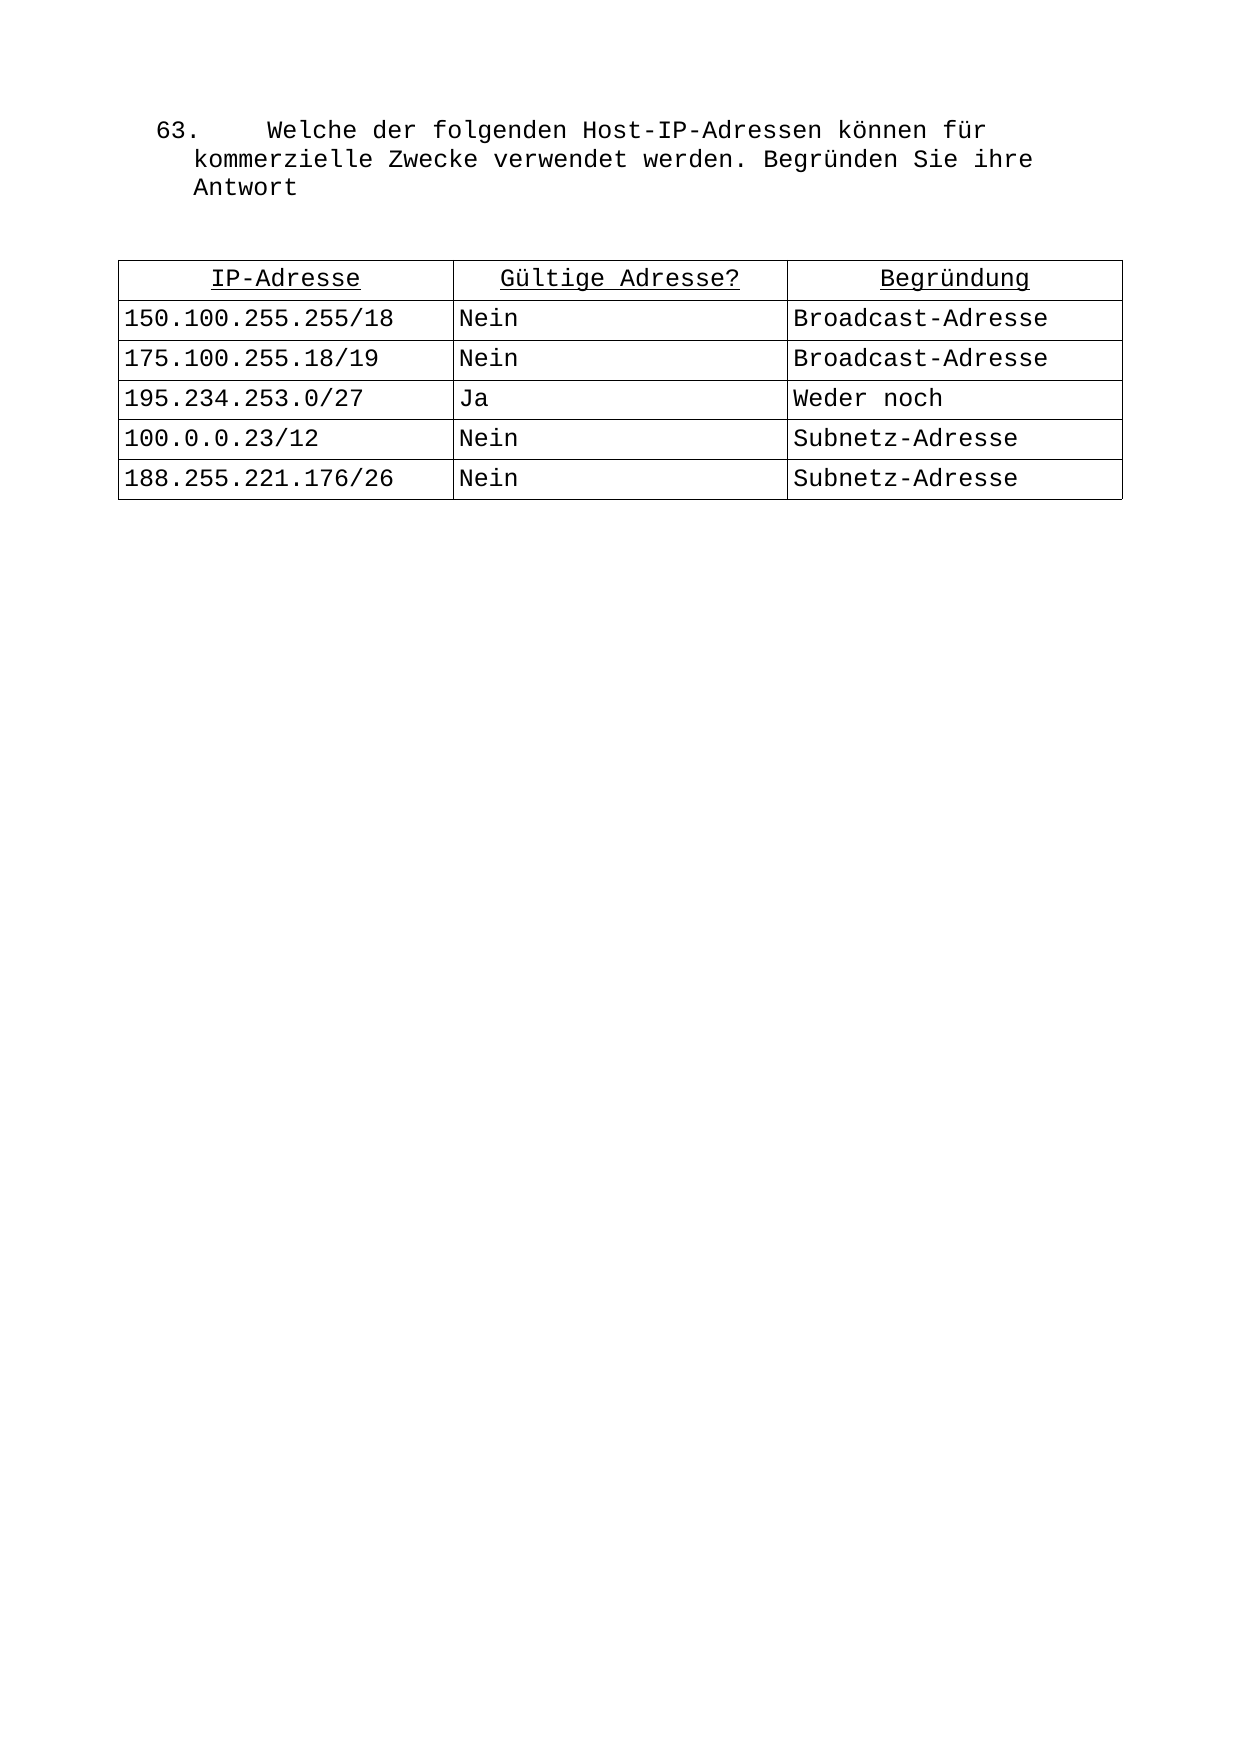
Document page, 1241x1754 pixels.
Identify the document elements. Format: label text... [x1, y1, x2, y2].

table_cell 150.100.255.255/18 [119, 301, 453, 339]
table_cell Ja [454, 381, 787, 419]
table_header Begründung [788, 261, 1122, 300]
table_cell Nein [454, 341, 787, 379]
table_cell Nein [454, 460, 787, 499]
table_header Gültige Adresse? [454, 261, 787, 300]
table_cell Nein [454, 420, 787, 459]
table_header IP-Adresse [119, 261, 453, 300]
table_cell 195.234.253.0/27 [119, 381, 453, 419]
list Welche der folgenden Host-IP-Adressen können für kommerzielle Zwecke verwendet werden. Begründen Sie ihre Antwort [156, 118, 1122, 203]
table_cell Broadcast-Adresse [788, 341, 1122, 379]
table_cell Weder noch [788, 381, 1122, 419]
table_cell Nein [454, 301, 787, 339]
table_cell 100.0.0.23/12 [119, 420, 453, 459]
table_cell Broadcast-Adresse [788, 301, 1122, 339]
table_cell 175.100.255.18/19 [119, 341, 453, 379]
table_cell 188.255.221.176/26 [119, 460, 453, 499]
table_cell Subnetz-Adresse [788, 460, 1122, 499]
table_cell Subnetz-Adresse [788, 420, 1122, 459]
